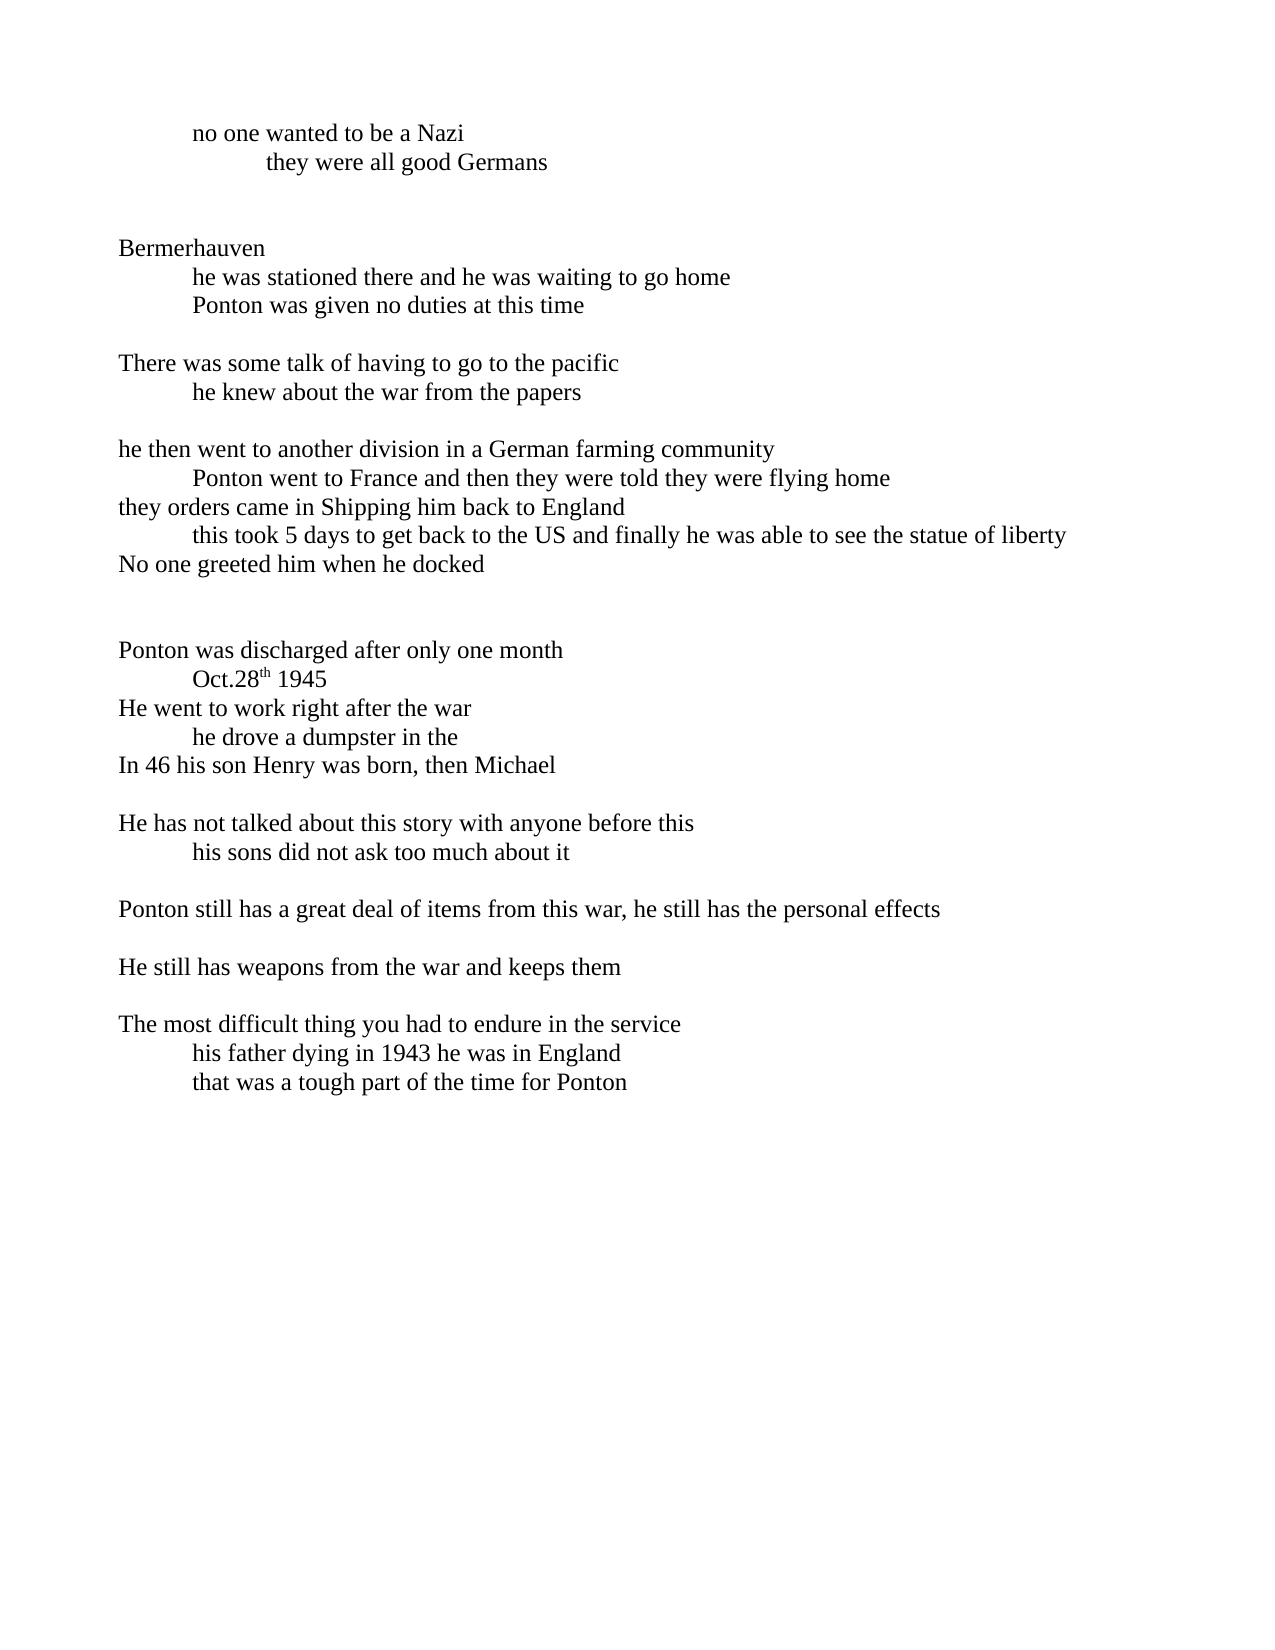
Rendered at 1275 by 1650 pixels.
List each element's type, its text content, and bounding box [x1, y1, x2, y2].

text There was some talk of having to go to the pacific [118, 348, 1157, 377]
text Bermerhauven [118, 233, 1157, 262]
text He went to work right after the war [118, 693, 1157, 722]
text In 46 his son Henry was born, then Michael [118, 751, 1157, 779]
text He still has weapons from the war and keeps them [118, 952, 1157, 981]
text he drove a dumpster in the [118, 722, 1157, 751]
text that was a tough part of the time for Ponton [118, 1067, 1157, 1096]
text he was stationed there and he was waiting to go home [118, 262, 1157, 291]
text this took 5 days to get back to the US and finally he was able to see the statue of liberty [118, 521, 1157, 549]
text He has not talked about this story with anyone before this [118, 808, 1157, 837]
text no one wanted to be a Nazi [118, 118, 1157, 147]
text Ponton was given no duties at this time [118, 291, 1157, 319]
text they were all good Germans [118, 147, 1157, 176]
text No one greeted him when he docked [118, 549, 1157, 578]
text The most difficult thing you had to endure in the service [118, 1009, 1157, 1038]
text Ponton was discharged after only one month [118, 636, 1157, 664]
text Oct.28th 1945 [118, 664, 1157, 693]
text he knew about the war from the papers [118, 377, 1157, 406]
text he then went to another division in a German farming community [118, 434, 1157, 463]
text his sons did not ask too much about it [118, 837, 1157, 866]
text Ponton went to France and then they were told they were flying home [118, 463, 1157, 492]
text his father dying in 1943 he was in England [118, 1038, 1157, 1067]
text they orders came in Shipping him back to England [118, 492, 1157, 521]
text Ponton still has a great deal of items from this war, he still has the personal effects [118, 894, 1157, 923]
